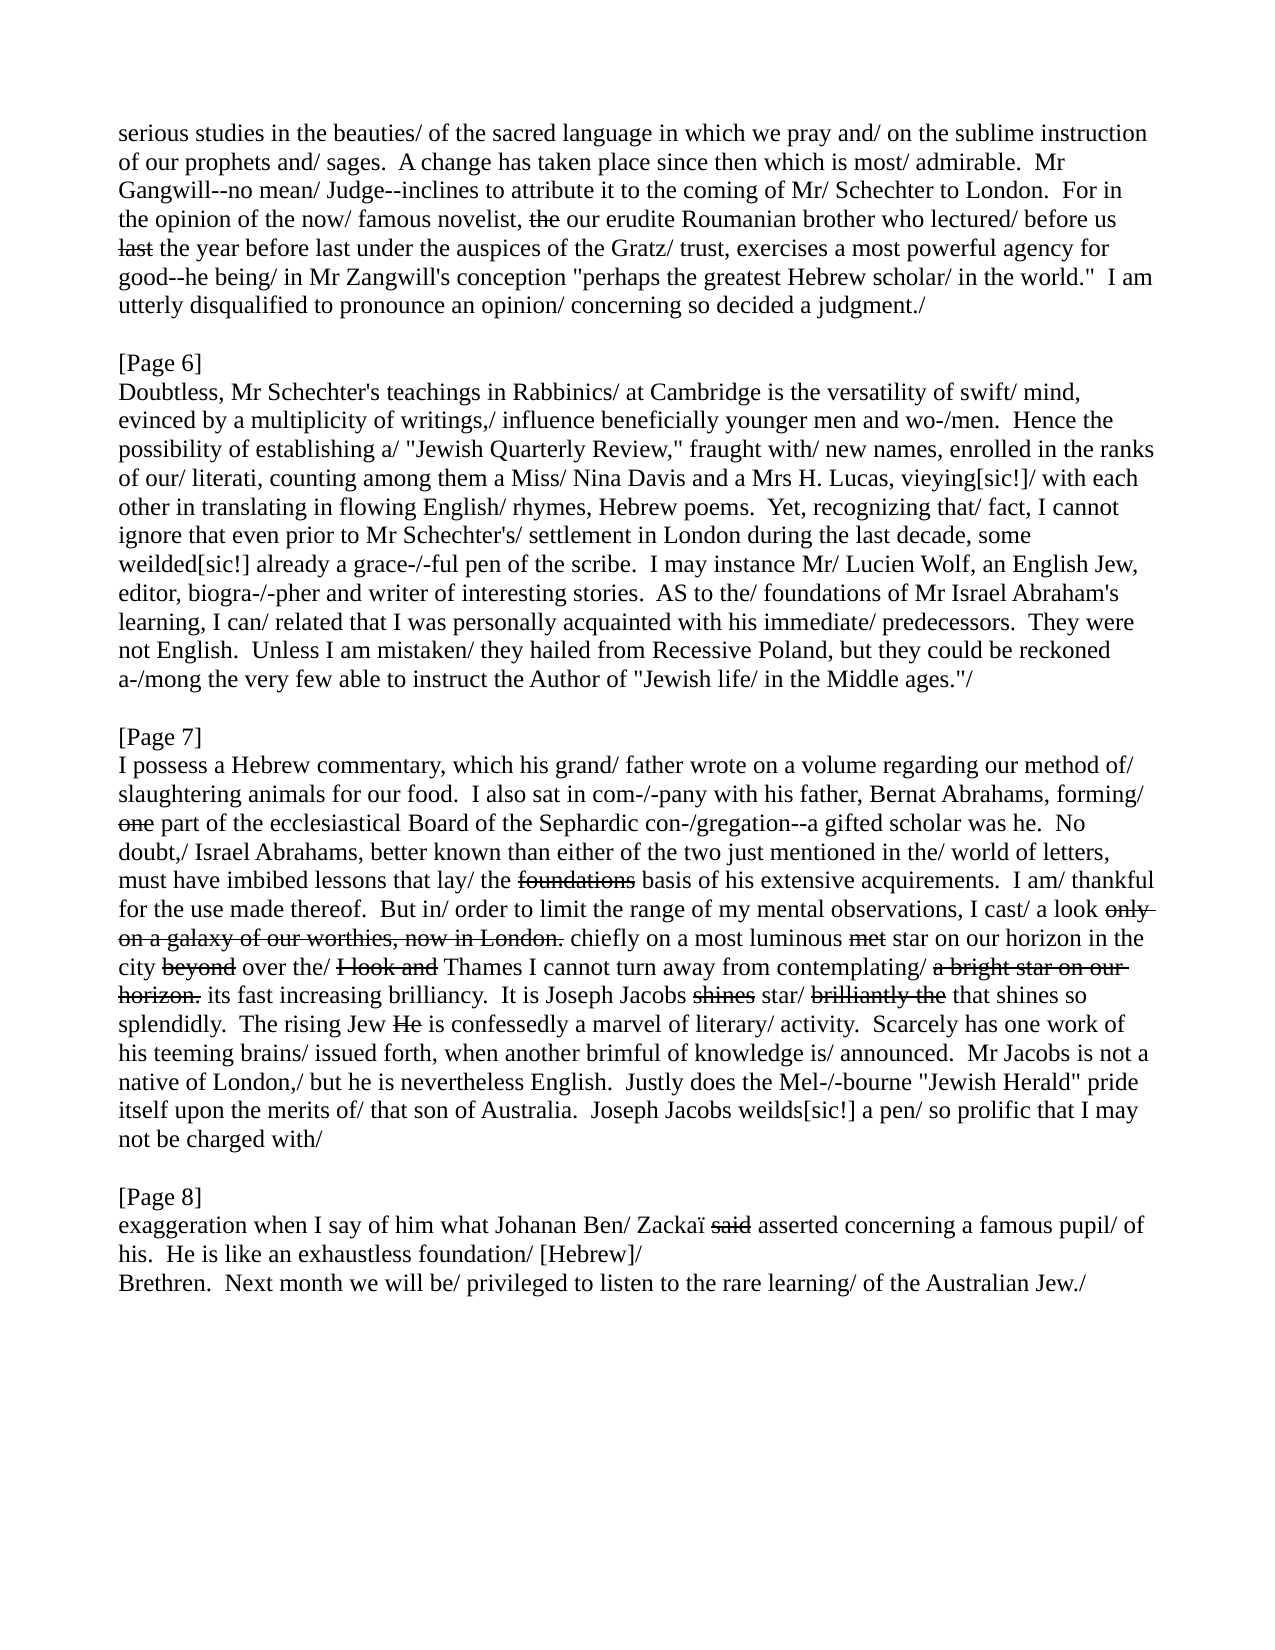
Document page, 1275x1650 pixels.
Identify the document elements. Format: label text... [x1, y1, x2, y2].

text [Page 6] [118, 348, 1157, 377]
text [Page 7] [118, 722, 1157, 751]
text exaggeration when I say of him what Johanan Ben/ Zackaï said asserted concerning a famous pupil/ of his. He is like an exhaustless foundation/ [Hebrew]/ [118, 1211, 1157, 1268]
text [Page 8] [118, 1182, 1157, 1211]
text I possess a Hebrew commentary, which his grand/ father wrote on a volume regarding our method of/ slaughtering animals for our food. I also sat in com-/-pany with his father, Bernat Abrahams, forming/ one part of the ecclesiastical Board of the Sephardic con-/gregation--a gifted scholar was he. No doubt,/ Israel Abrahams, better known than either of the two just mentioned in the/ world of letters, must have imbibed lessons that lay/ the foundations basis of his extensive acquirements. I am/ thankful for the use made thereof. But in/ order to limit the range of my mental observations, I cast/ a look only on a galaxy of our worthies, now in London. chiefly on a most luminous met star on our horizon in the city beyond over the/ I look and Thames I cannot turn away from contemplating/ a bright star on our horizon. its fast increasing brilliancy. It is Joseph Jacobs shines star/ brilliantly the that shines so splendidly. The rising Jew He is confessedly a marvel of literary/ activity. Scarcely has one work of his teeming brains/ issued forth, when another brimful of knowledge is/ announced. Mr Jacobs is not a native of London,/ but he is nevertheless English. Justly does the Mel-/-bourne "Jewish Herald" pride itself upon the merits of/ that son of Australia. Joseph Jacobs weilds[sic!] a pen/ so prolific that I may not be charged with/ [118, 751, 1157, 1153]
text serious studies in the beauties/ of the sacred language in which we pray and/ on the sublime instruction of our prophets and/ sages. A change has taken place since then which is most/ admirable. Mr Gangwill--no mean/ Judge--inclines to attribute it to the coming of Mr/ Schechter to London. For in the opinion of the now/ famous novelist, the our erudite Roumanian brother who lectured/ before us last the year before last under the auspices of the Gratz/ trust, exercises a most powerful agency for good--he being/ in Mr Zangwill's conception "perhaps the greatest Hebrew scholar/ in the world." I am utterly disqualified to pronounce an opinion/ concerning so decided a judgment./ [118, 118, 1157, 319]
text Doubtless, Mr Schechter's teachings in Rabbinics/ at Cambridge is the versatility of swift/ mind, evinced by a multiplicity of writings,/ influence beneficially younger men and wo-/men. Hence the possibility of establishing a/ "Jewish Quarterly Review," fraught with/ new names, enrolled in the ranks of our/ literati, counting among them a Miss/ Nina Davis and a Mrs H. Lucas, vieying[sic!]/ with each other in translating in flowing English/ rhymes, Hebrew poems. Yet, recognizing that/ fact, I cannot ignore that even prior to Mr Schechter's/ settlement in London during the last decade, some weilded[sic!] already a grace-/-ful pen of the scribe. I may instance Mr/ Lucien Wolf, an English Jew, editor, biogra-/-pher and writer of interesting stories. AS to the/ foundations of Mr Israel Abraham's learning, I can/ related that I was personally acquainted with his immediate/ predecessors. They were not English. Unless I am mistaken/ they hailed from Recessive Poland, but they could be reckoned a-/mong the very few able to instruct the Author of "Jewish life/ in the Middle ages."/ [118, 377, 1157, 693]
text Brethren. Next month we will be/ privileged to listen to the rare learning/ of the Australian Jew./ [118, 1268, 1157, 1297]
